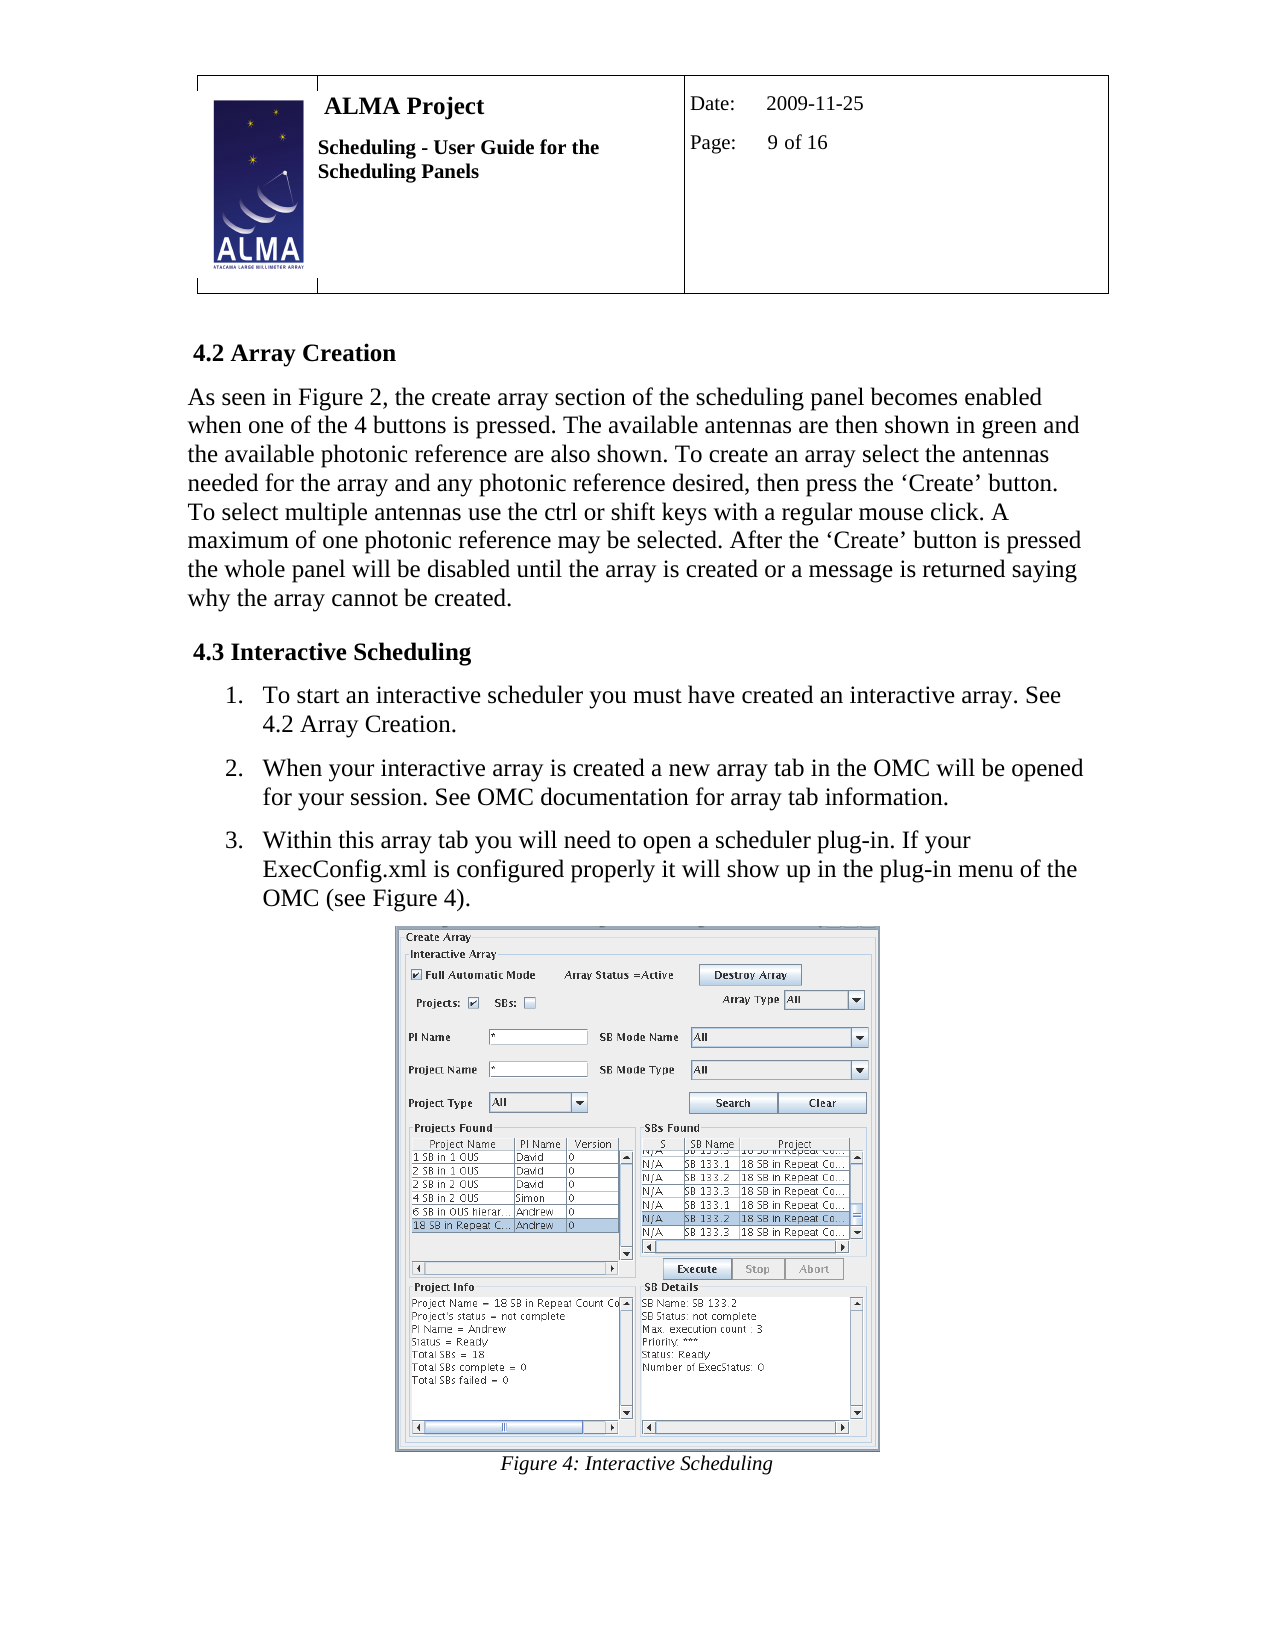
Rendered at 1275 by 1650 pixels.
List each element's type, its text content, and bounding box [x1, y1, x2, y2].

subtitle Interactive Scheduling [193, 637, 1087, 666]
picture [213, 100, 304, 270]
list To start an interactive scheduler you must have created an interactive array. See 4.2 Array Creation. [225, 681, 1087, 738]
text As seen in Figure 2, the create array section of the scheduling panel becomes enabled when one of the 4 buttons is pressed. The available antennas are then shown in green and the available photonic reference are also shown. To create an array select the antennas needed for the array and any photonic reference desired, then press the ‘Create’ button. To select multiple antennas use the ctrl or shift keys with a regular mouse click. A maximum of one photonic reference may be selected. After the ‘Create’ button is pressed the whole panel will be disabled until the array is created or a message is returned saying why the array cannot be created. [187, 382, 1087, 612]
list Figure 4: Interactive Scheduling [395, 1452, 880, 1475]
list Within this array tab you will need to open a scheduler plug-in. If your ExecConfig.xml is configured properly it will show up in the plug-in menu of the OMC (see Figure 4). [225, 826, 1087, 912]
subtitle Array Creation [193, 338, 1087, 367]
picture [395, 926, 880, 1452]
list When your interactive array is created a new array tab in the OMC will be opened for your session. See OMC documentation for array tab information. [225, 753, 1087, 811]
